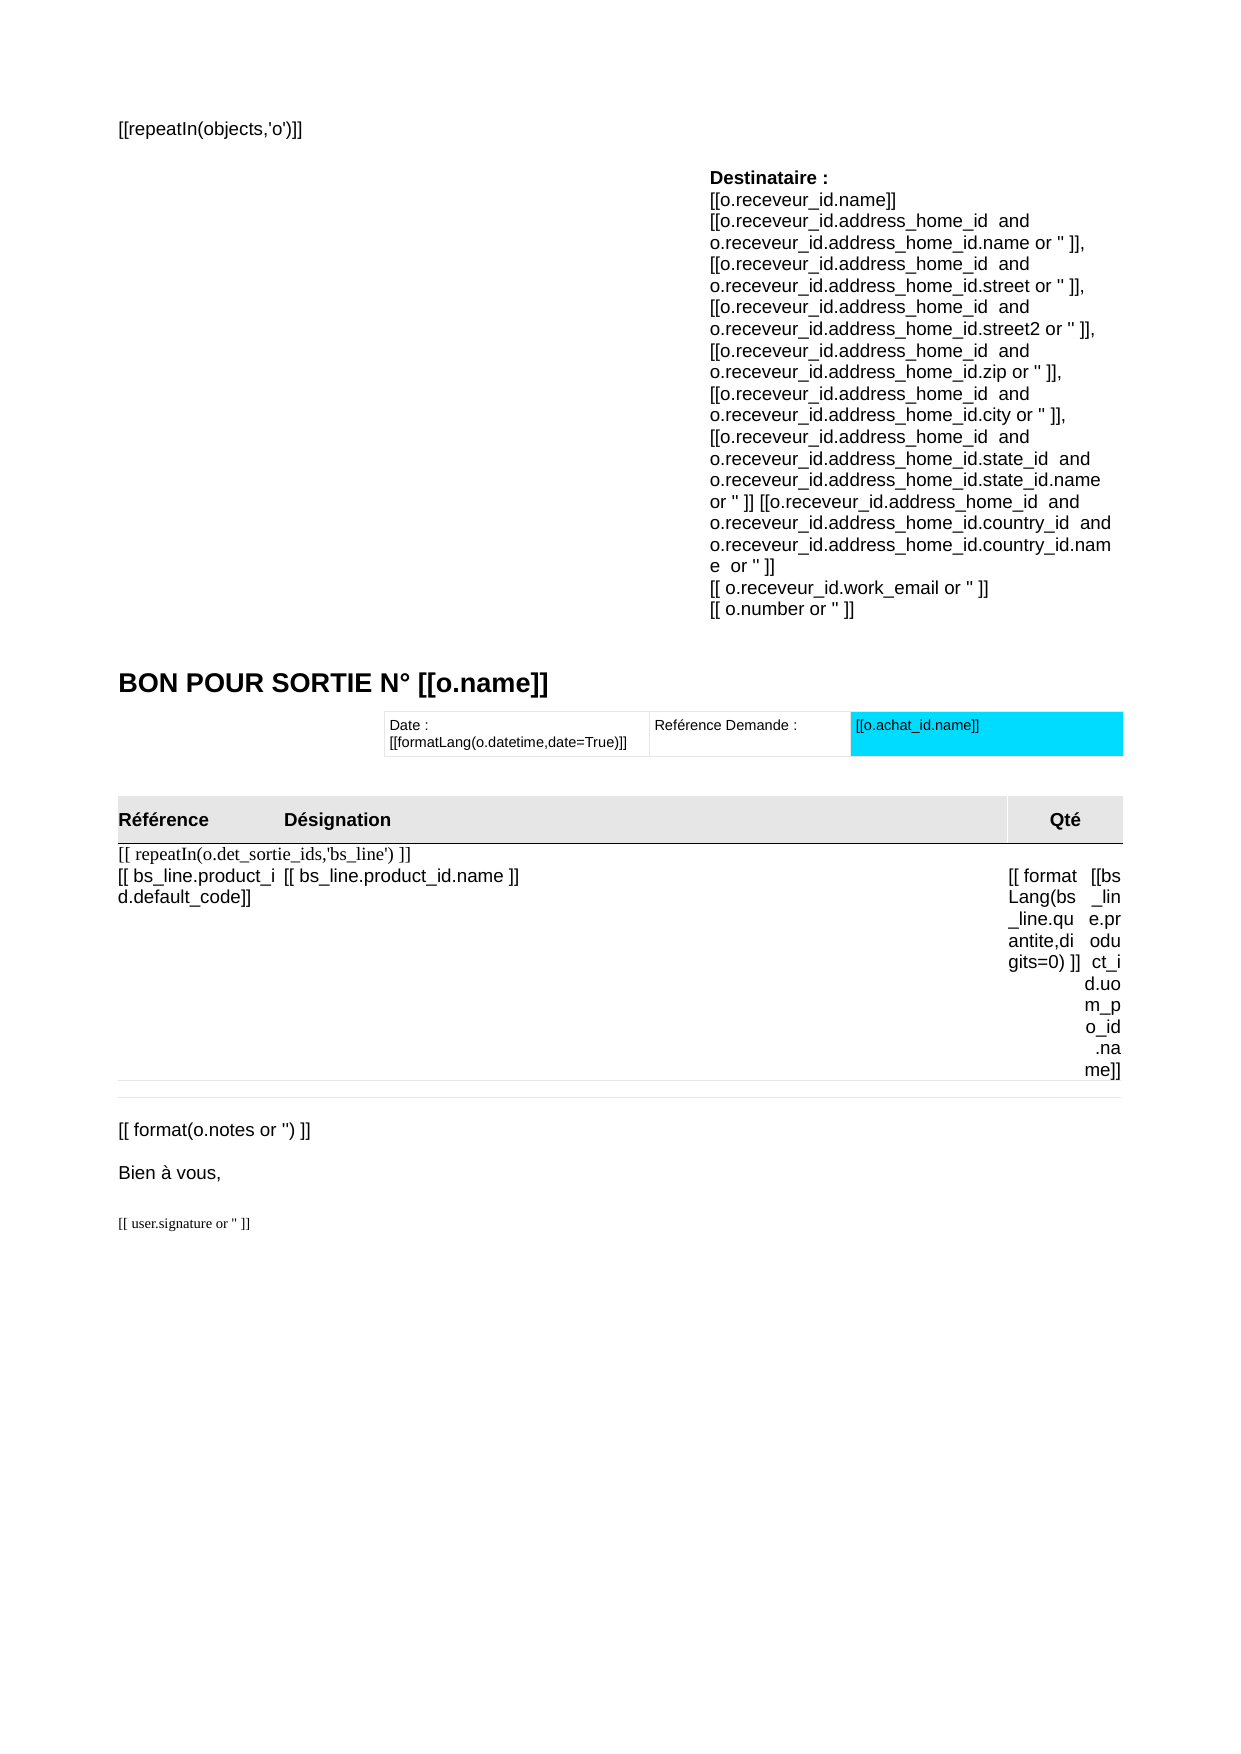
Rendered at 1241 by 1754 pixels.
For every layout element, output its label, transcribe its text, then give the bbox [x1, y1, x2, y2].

table_header Qté [1008, 796, 1123, 843]
table_header [118, 161, 592, 626]
text [[ format(o.notes or '') ]] [118, 1119, 1122, 1140]
table_header [593, 161, 704, 626]
text Bien à vous, [118, 1162, 1122, 1183]
table_cell [118, 1081, 1121, 1097]
table_header [[ bs_line.product_id.name ]] [284, 865, 1008, 1080]
table_header Référence [118, 796, 284, 843]
table_header [[ formatLang(bs_line.quantite,digits=0) ]] [1008, 865, 1082, 1080]
table_header Désignation [284, 796, 1007, 843]
table_header [118, 711, 384, 756]
text [[ user.signature or '' ]] [118, 1215, 1122, 1232]
text [[repeatIn(objects,'o')]] [118, 118, 1122, 140]
table_header [118, 756, 1122, 780]
table_header Destinataire : [[o.receveur_id.name]] [[o.receveur_id.address_home_id and o.receveur_id.address_home_id.name or '' ]],[[o.receveur_id.address_home_id and o.receveur_id.address_home_id.street or '' ]],[[o.receveur_id.address_home_id and o.receveur_id.address_home_id.street2 or '' ]],[[o.receveur_id.address_home_id and o.receveur_id.address_home_id.zip or '' ]],[[o.receveur_id.address_home_id and o.receveur_id.address_home_id.city or '' ]],[[o.receveur_id.address_home_id and o.receveur_id.address_home_id.state_id and o.receveur_id.address_home_id.state_id.name or '' ]] [[o.receveur_id.address_home_id and o.receveur_id.address_home_id.country_id and o.receveur_id.address_home_id.country_id.name or '' ]] [[ o.receveur_id.work_email or '' ]] [[ o.number or '' ]] [704, 161, 1122, 626]
table_header [[ bs_line.product_id.default_code]] [118, 865, 283, 1080]
table_header [[o.achat_id.name]] [851, 712, 1123, 756]
text [[ repeatIn(o.det_sortie_ids,'bs_line') ]] [118, 844, 1122, 865]
table_header [[bs_line.product_id.uom_po_id.name]] [1082, 865, 1121, 1080]
table_header Reférence Demande : [650, 712, 850, 756]
table_header Date : [[formatLang(o.datetime,date=True)]] [385, 712, 649, 756]
text BON POUR SORTIE N° [[o.name]] [118, 667, 1122, 698]
